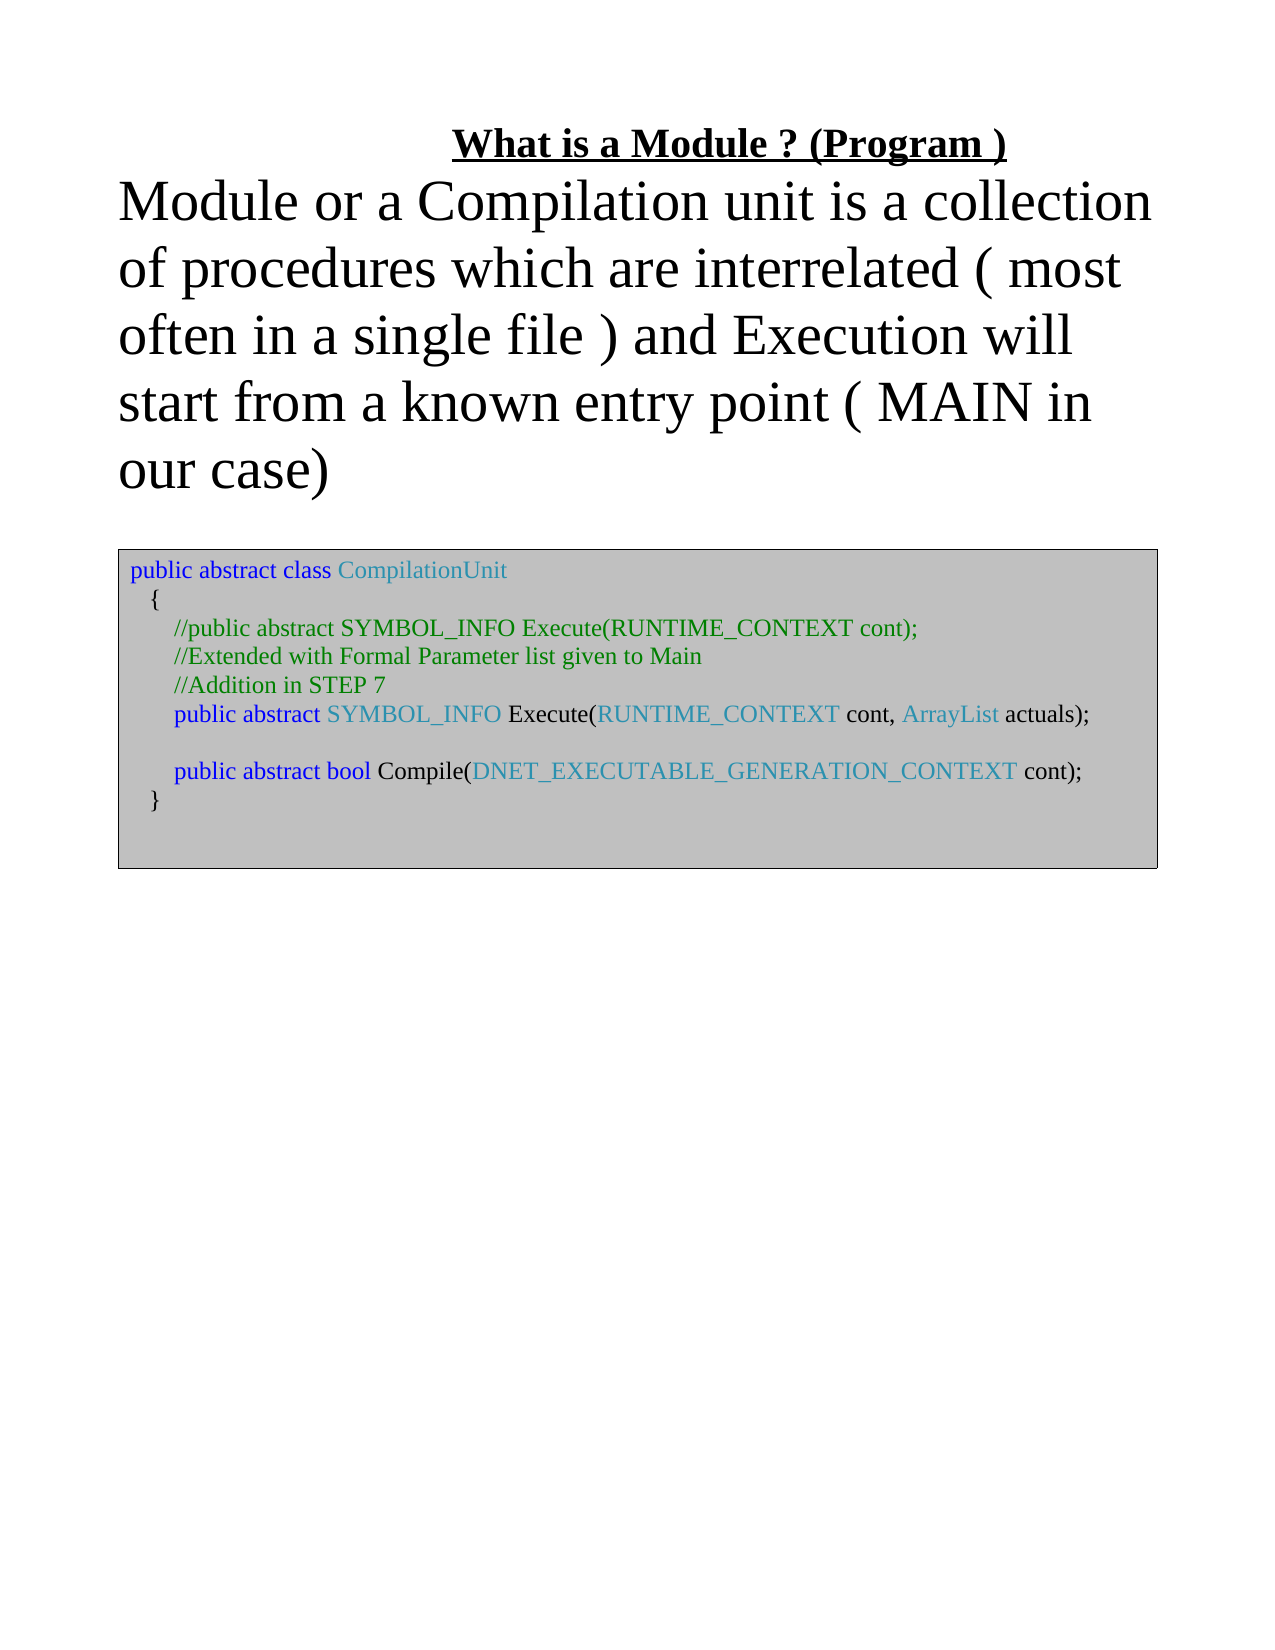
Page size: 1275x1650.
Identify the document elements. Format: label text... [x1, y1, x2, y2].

text What is a Module ? (Program ) [118, 118, 1157, 166]
text Module or a Compilation unit is a collection of procedures which are interrelated ( most often in a single file ) and Execution will start from a known entry point ( MAIN in our case)‏ [118, 166, 1157, 501]
table_header public abstract class CompilationUnit { //public abstract SYMBOL_INFO Execute(RUNTIME_CONTEXT cont); //Extended with Formal Parameter list given to Main //Addition in STEP 7 public abstract SYMBOL_INFO Execute(RUNTIME_CONTEXT cont, ArrayList actuals); public abstract bool Compile(DNET_EXECUTABLE_GENERATION_CONTEXT cont); } [119, 550, 1157, 868]
